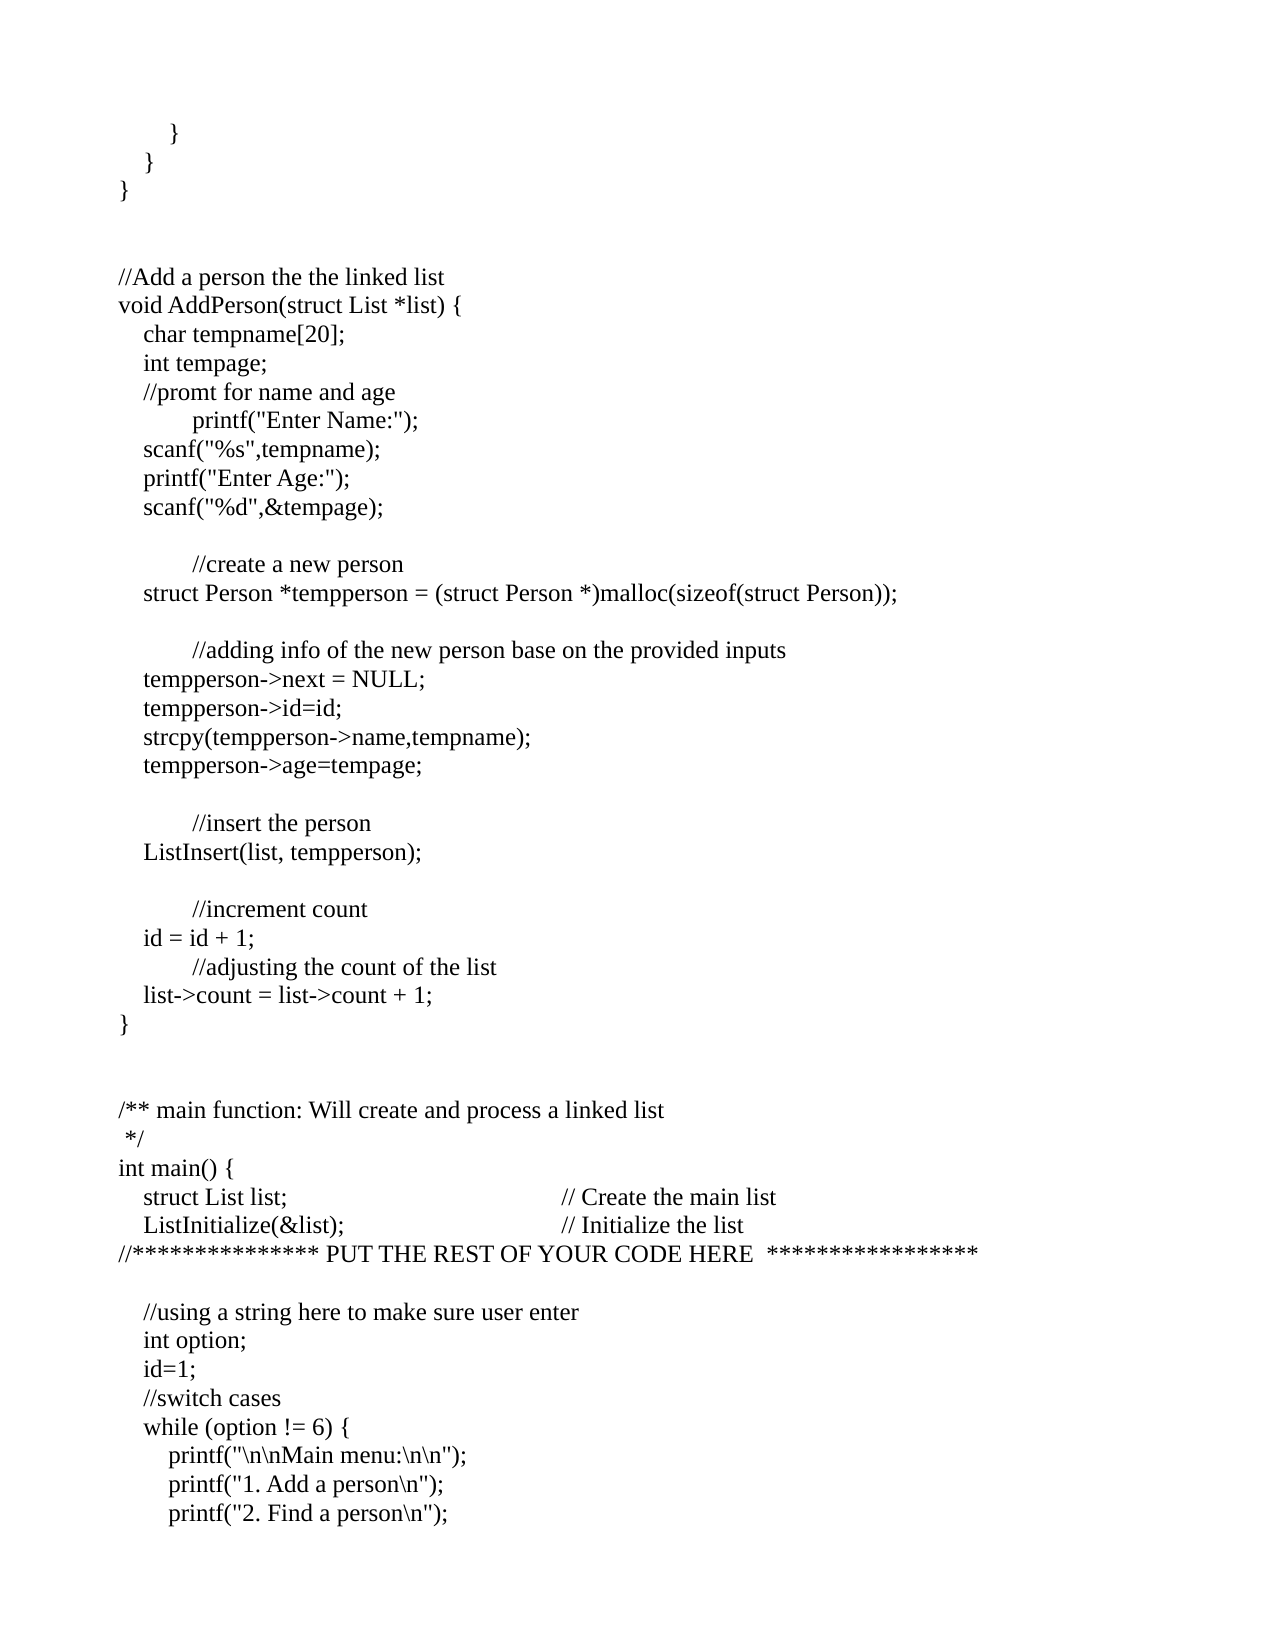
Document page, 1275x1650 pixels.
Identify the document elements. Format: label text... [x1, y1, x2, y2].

text printf("Enter Name:"); [118, 406, 1157, 434]
text //using a string here to make sure user enter [118, 1297, 1157, 1326]
text printf("\n\nMain menu:\n\n"); [118, 1441, 1157, 1469]
text void AddPerson(struct List *list) { [118, 291, 1157, 319]
text strcpy(tempperson->name,tempname); [118, 722, 1157, 751]
text tempperson->id=id; [118, 693, 1157, 722]
text id = id + 1; [118, 923, 1157, 952]
text } [118, 118, 1157, 147]
text printf("Enter Age:"); [118, 463, 1157, 492]
text while (option != 6) { [118, 1412, 1157, 1441]
text //increment count [118, 894, 1157, 923]
text //Add a person the the linked list [118, 262, 1157, 291]
text } [118, 176, 1157, 204]
text ListInsert(list, tempperson); [118, 837, 1157, 866]
text */ [118, 1124, 1157, 1153]
text scanf("%d",&tempage); [118, 492, 1157, 521]
text } [118, 1009, 1157, 1038]
text tempperson->next = NULL; [118, 664, 1157, 693]
text scanf("%s",tempname); [118, 434, 1157, 463]
text //insert the person [118, 808, 1157, 837]
text printf("2. Find a person\n"); [118, 1498, 1157, 1527]
text struct Person *tempperson = (struct Person *)malloc(sizeof(struct Person)); [118, 578, 1157, 607]
text //switch cases [118, 1383, 1157, 1412]
text tempperson->age=tempage; [118, 751, 1157, 779]
text //adjusting the count of the list [118, 952, 1157, 981]
text int main() { [118, 1153, 1157, 1182]
text printf("1. Add a person\n"); [118, 1469, 1157, 1498]
text struct List list; // Create the main list [118, 1182, 1157, 1211]
text //create a new person [118, 549, 1157, 578]
text id=1; [118, 1354, 1157, 1383]
text char tempname[20]; [118, 319, 1157, 348]
text /** main function: Will create and process a linked list [118, 1096, 1157, 1124]
text ListInitialize(&list); // Initialize the list [118, 1211, 1157, 1239]
text int option; [118, 1326, 1157, 1354]
text } [118, 147, 1157, 176]
text //adding info of the new person base on the provided inputs [118, 636, 1157, 664]
text int tempage; [118, 348, 1157, 377]
text //promt for name and age [118, 377, 1157, 406]
text list->count = list->count + 1; [118, 981, 1157, 1009]
text //*************** PUT THE REST OF YOUR CODE HERE ***************** [118, 1239, 1157, 1268]
